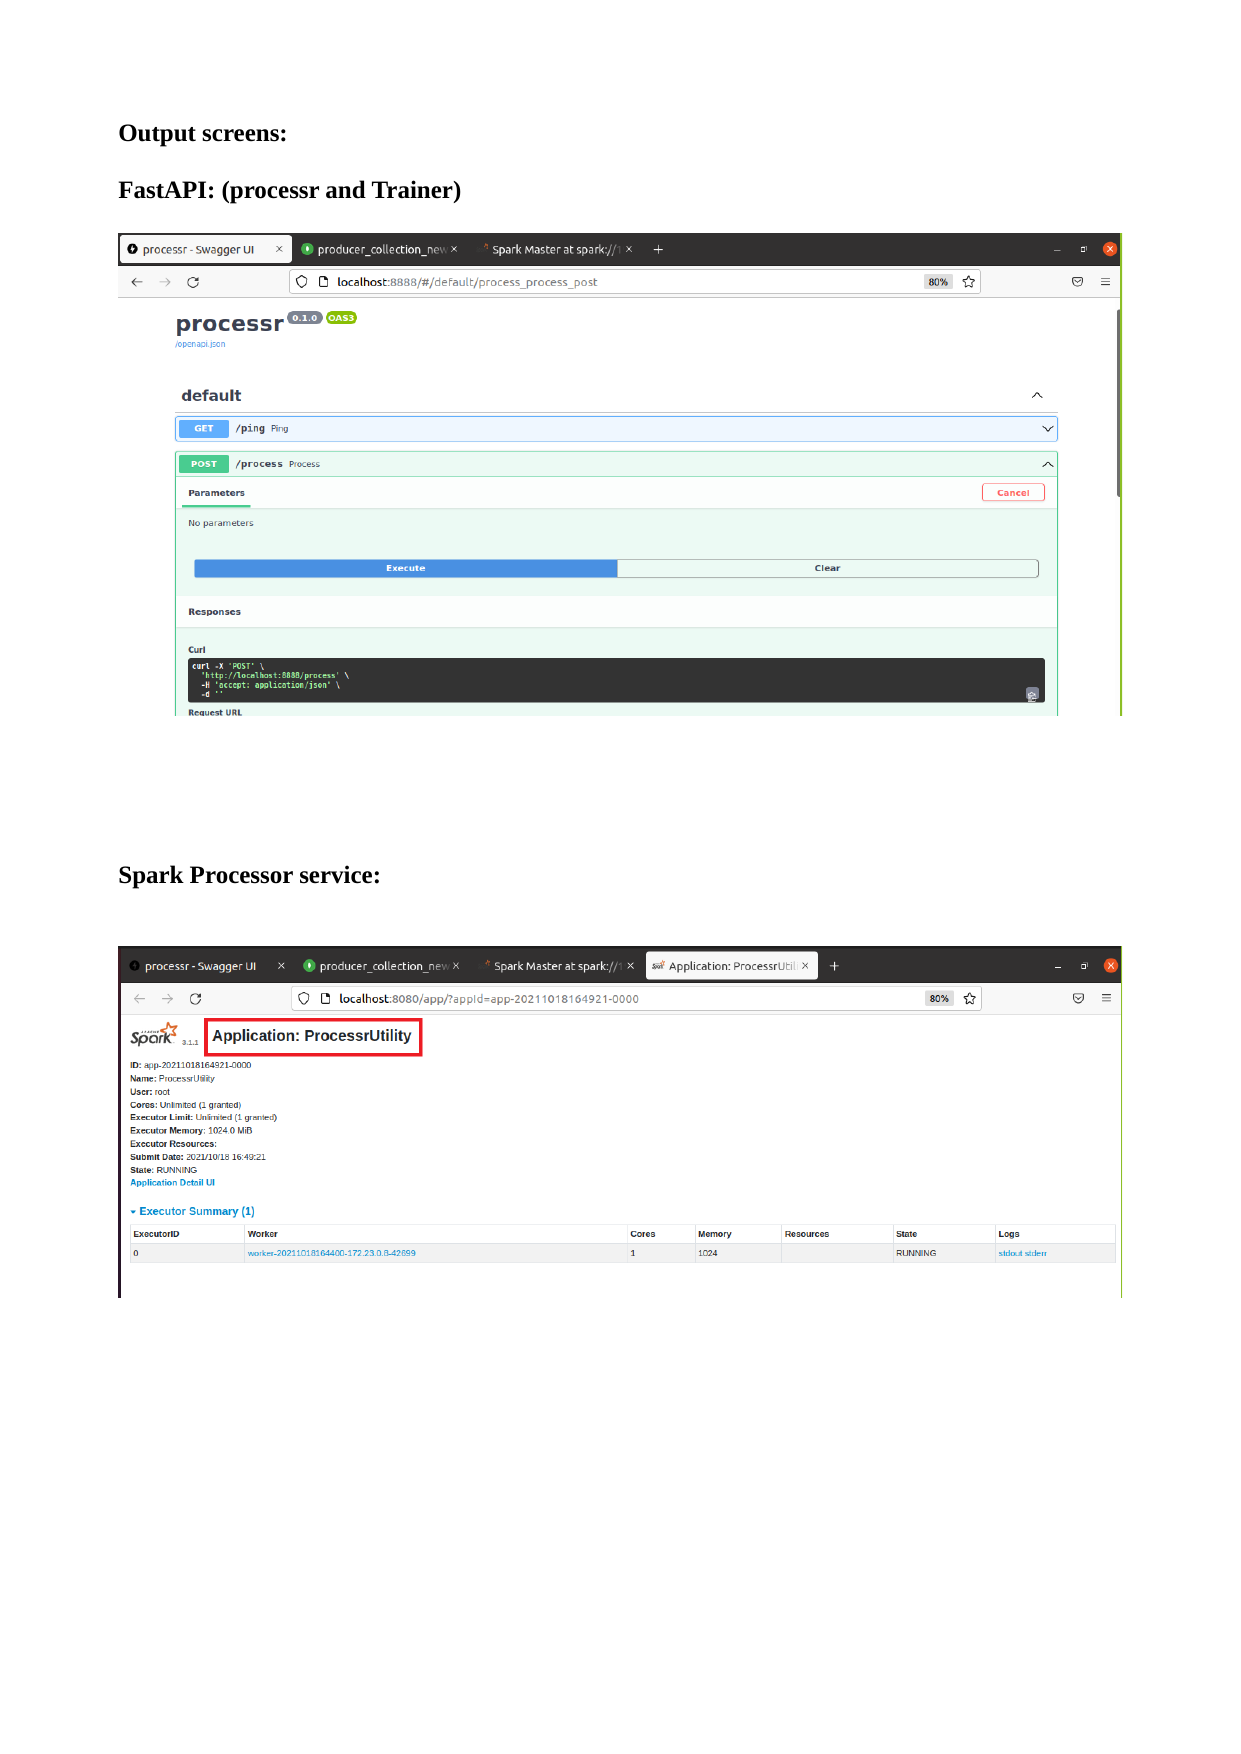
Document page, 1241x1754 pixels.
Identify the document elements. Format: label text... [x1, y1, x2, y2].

picture [118, 233, 1123, 716]
text Output screens: [118, 118, 1122, 147]
picture [118, 946, 1123, 1301]
text Spark Processor service: [118, 860, 1122, 888]
text FastAPI: (processr and Trainer) [118, 176, 1122, 204]
